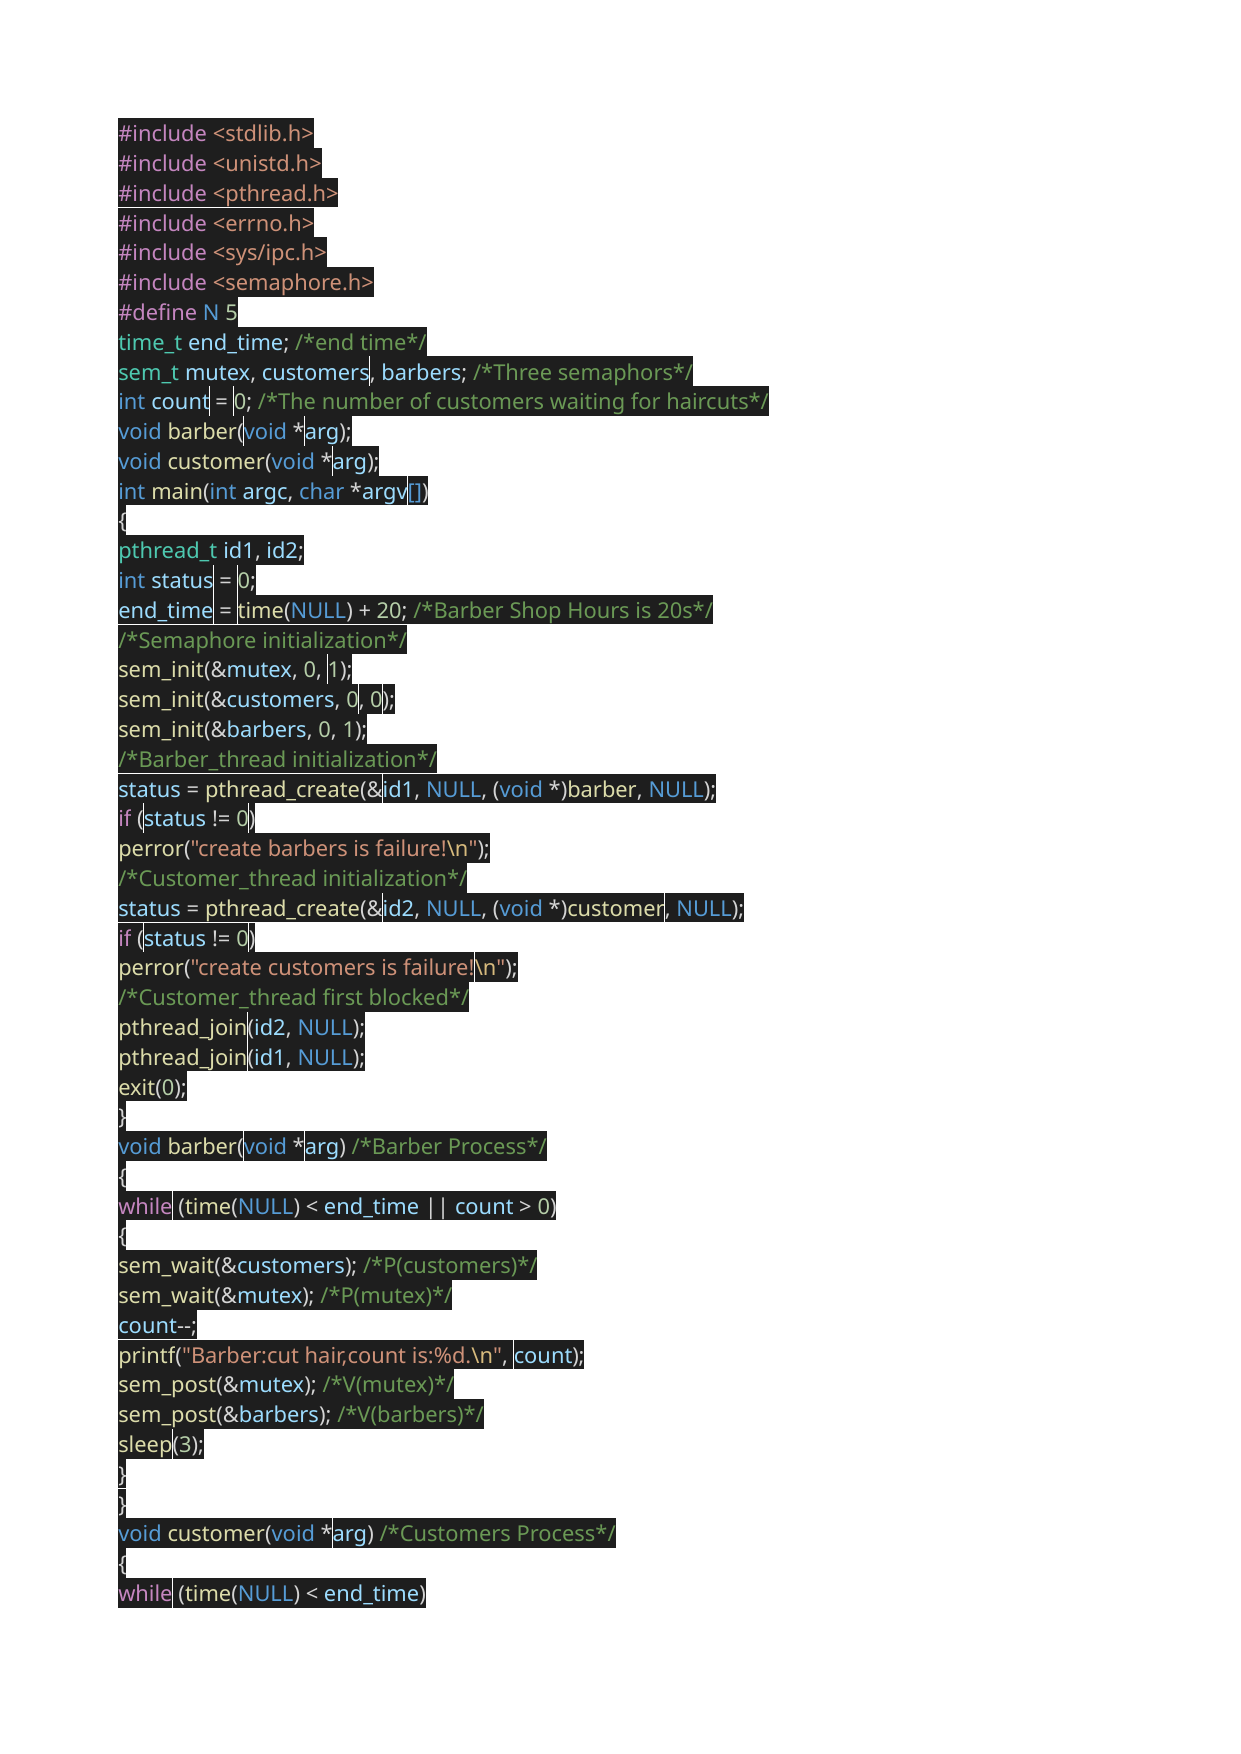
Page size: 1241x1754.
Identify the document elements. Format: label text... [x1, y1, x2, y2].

text } [118, 1459, 1122, 1488]
text if (status != 0) [118, 803, 1122, 833]
text void barber(void *arg); [118, 416, 1122, 446]
text pthread_join(id1, NULL); [118, 1042, 1122, 1071]
text status = pthread_create(&id1, NULL, (void *)barber, NULL); [118, 773, 1122, 803]
text count--; [118, 1310, 1122, 1339]
text void customer(void *arg) /*Customers Process*/ [118, 1518, 1122, 1548]
text perror("create barbers is failure!\n"); [118, 833, 1122, 863]
text sem_init(&barbers, 0, 1); [118, 714, 1122, 744]
text /*Customer_thread initialization*/ [118, 863, 1122, 893]
text void barber(void *arg) /*Barber Process*/ [118, 1131, 1122, 1161]
text pthread_join(id2, NULL); [118, 1012, 1122, 1042]
text sleep(3); [118, 1429, 1122, 1459]
text #include <semaphore.h> [118, 267, 1122, 297]
text #include <errno.h> [118, 207, 1122, 237]
text perror("create customers is failure!\n"); [118, 952, 1122, 982]
text /*Barber_thread initialization*/ [118, 744, 1122, 773]
text { [118, 1220, 1122, 1250]
text printf("Barber:cut hair,count is:%d.\n", count); [118, 1339, 1122, 1369]
text #include <sys/ipc.h> [118, 237, 1122, 267]
text } [118, 1488, 1122, 1518]
text { [118, 1548, 1122, 1578]
text status = pthread_create(&id2, NULL, (void *)customer, NULL); [118, 893, 1122, 922]
text sem_init(&customers, 0, 0); [118, 684, 1122, 714]
text int main(int argc, char *argv[]) [118, 476, 1122, 505]
text /*Customer_thread first blocked*/ [118, 982, 1122, 1012]
text exit(0); [118, 1071, 1122, 1101]
text sem_init(&mutex, 0, 1); [118, 654, 1122, 684]
text void customer(void *arg); [118, 446, 1122, 476]
text int count = 0; /*The number of customers waiting for haircuts*/ [118, 386, 1122, 416]
text sem_t mutex, customers, barbers; /*Three semaphors*/ [118, 356, 1122, 386]
text #include <stdlib.h> [118, 118, 1122, 148]
text } [118, 1101, 1122, 1131]
text sem_post(&mutex); /*V(mutex)*/ [118, 1369, 1122, 1399]
text #include <pthread.h> [118, 178, 1122, 207]
text sem_wait(&customers); /*P(customers)*/ [118, 1250, 1122, 1280]
text { [118, 1161, 1122, 1191]
text int status = 0; [118, 565, 1122, 595]
text #include <unistd.h> [118, 148, 1122, 178]
text time_t end_time; /*end time*/ [118, 327, 1122, 356]
text while (time(NULL) < end_time) [118, 1578, 1122, 1608]
text { [118, 505, 1122, 535]
text sem_wait(&mutex); /*P(mutex)*/ [118, 1280, 1122, 1310]
text /*Semaphore initialization*/ [118, 624, 1122, 654]
text pthread_t id1, id2; [118, 535, 1122, 565]
text if (status != 0) [118, 922, 1122, 952]
text #define N 5 [118, 297, 1122, 327]
text end_time = time(NULL) + 20; /*Barber Shop Hours is 20s*/ [118, 595, 1122, 624]
text sem_post(&barbers); /*V(barbers)*/ [118, 1399, 1122, 1429]
text while (time(NULL) < end_time || count > 0) [118, 1191, 1122, 1220]
